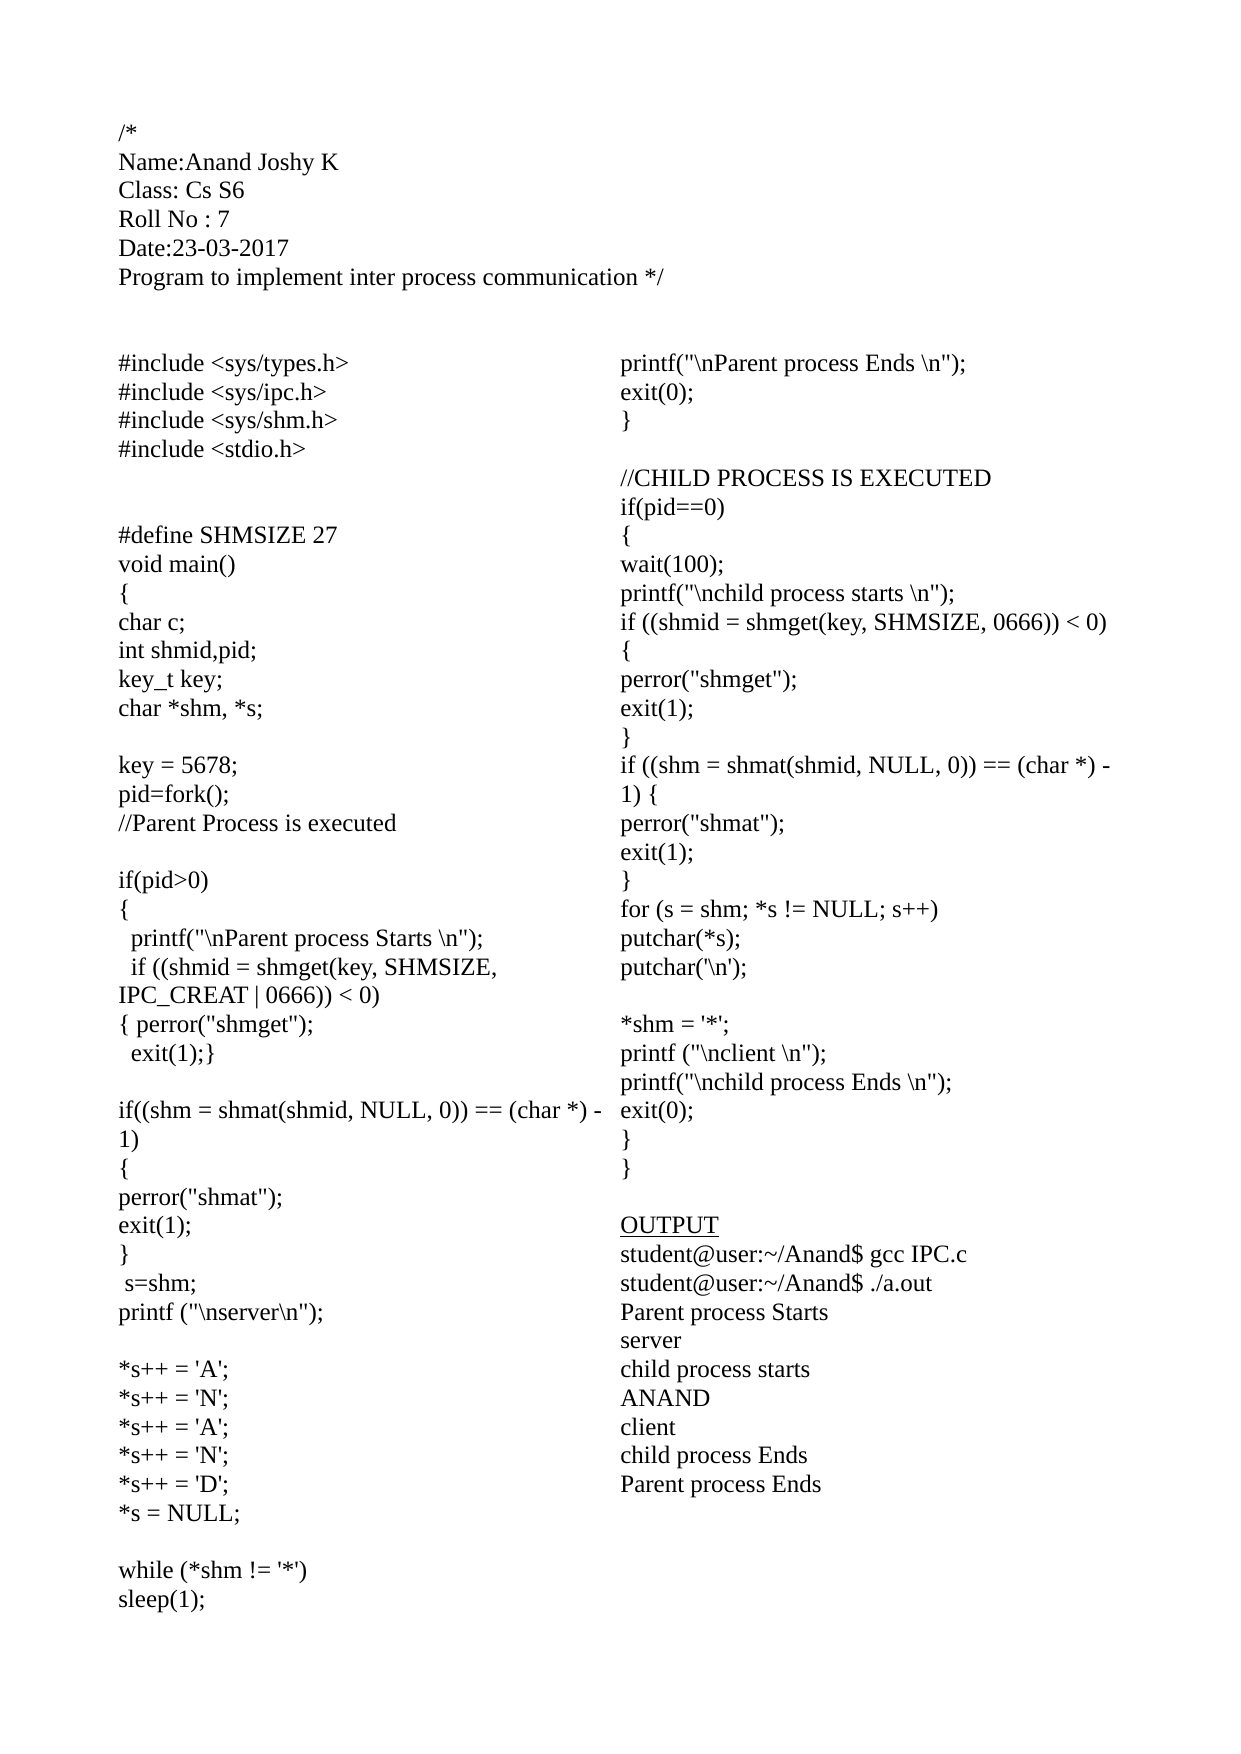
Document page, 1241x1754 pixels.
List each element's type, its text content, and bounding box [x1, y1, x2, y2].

text if((shm = shmat(shmid, NULL, 0)) == (char *) -1) [118, 1096, 620, 1153]
text exit(1); [620, 837, 1122, 866]
text { [118, 894, 620, 923]
text child process Ends [620, 1441, 1122, 1469]
text student@user:~/Anand$ gcc IPC.c [620, 1239, 1122, 1268]
text perror("shmat"); [118, 1182, 620, 1211]
text } [620, 1124, 1122, 1153]
text #include <sys/types.h> [118, 348, 620, 377]
text /* [118, 118, 1122, 147]
text { [620, 521, 1122, 549]
text Class: Cs S6 [118, 176, 1122, 204]
text } [620, 1153, 1122, 1182]
text if(pid>0) [118, 866, 620, 894]
text perror("shmget"); [620, 664, 1122, 693]
text *s++ = 'N'; [118, 1383, 620, 1412]
text printf("\nchild process starts \n"); [620, 578, 1122, 607]
text while (*shm != '*') [118, 1556, 620, 1584]
text Roll No : 7 [118, 204, 1122, 233]
text exit(0); [620, 377, 1122, 406]
text student@user:~/Anand$ ./a.out [620, 1268, 1122, 1297]
text int shmid,pid; [118, 636, 620, 664]
text putchar(*s); [620, 923, 1122, 952]
text *s++ = 'N'; [118, 1441, 620, 1469]
text exit(0); [620, 1096, 1122, 1124]
text if(pid==0) [620, 492, 1122, 521]
text child process starts [620, 1354, 1122, 1383]
text printf ("\nserver\n"); [118, 1297, 620, 1326]
text client [620, 1412, 1122, 1441]
text #include <stdio.h> [118, 434, 620, 463]
text #include <sys/shm.h> [118, 406, 620, 434]
text //CHILD PROCESS IS EXECUTED [620, 463, 1122, 492]
text perror("shmat"); [620, 808, 1122, 837]
text { perror("shmget"); [118, 1009, 620, 1038]
text ANAND [620, 1383, 1122, 1412]
text void main() [118, 549, 620, 578]
text printf("\nParent process Ends \n"); [620, 348, 1122, 377]
text putchar('\n'); [620, 952, 1122, 981]
text OUTPUT [620, 1211, 1122, 1239]
text exit(1);} [118, 1038, 620, 1067]
text char *shm, *s; [118, 693, 620, 722]
text *s++ = 'A'; [118, 1354, 620, 1383]
text } [620, 406, 1122, 434]
text { [118, 1153, 620, 1182]
text *s++ = 'D'; [118, 1469, 620, 1498]
text sleep(1); [118, 1584, 620, 1613]
text #define SHMSIZE 27 [118, 521, 620, 549]
text Parent process Starts [620, 1297, 1122, 1326]
text pid=fork(); [118, 779, 620, 808]
text if ((shmid = shmget(key, SHMSIZE, IPC_CREAT | 0666)) < 0) [118, 952, 620, 1009]
text printf("\nchild process Ends \n"); [620, 1067, 1122, 1096]
text if ((shmid = shmget(key, SHMSIZE, 0666)) < 0) { [620, 607, 1122, 664]
text s=shm; [118, 1268, 620, 1297]
text char c; [118, 607, 620, 636]
text printf ("\nclient \n"); [620, 1038, 1122, 1067]
text printf("\nParent process Starts \n"); [118, 923, 620, 952]
text exit(1); [620, 693, 1122, 722]
text if ((shm = shmat(shmid, NULL, 0)) == (char *) -1) { [620, 751, 1122, 808]
text key_t key; [118, 664, 620, 693]
text Program to implement inter process communication */ [118, 262, 1122, 291]
text } [620, 722, 1122, 751]
text exit(1); [118, 1211, 620, 1239]
text *shm = '*'; [620, 1009, 1122, 1038]
text *s = NULL; [118, 1498, 620, 1527]
text { [118, 578, 620, 607]
text } [118, 1239, 620, 1268]
text key = 5678; [118, 751, 620, 779]
text Parent process Ends [620, 1469, 1122, 1498]
text for (s = shm; *s != NULL; s++) [620, 894, 1122, 923]
text #include <sys/ipc.h> [118, 377, 620, 406]
text } [620, 866, 1122, 894]
text Date:23-03-2017 [118, 233, 1122, 262]
text //Parent Process is executed [118, 808, 620, 837]
text Name:Anand Joshy K [118, 147, 1122, 176]
text *s++ = 'A'; [118, 1412, 620, 1441]
text wait(100); [620, 549, 1122, 578]
text server [620, 1326, 1122, 1354]
